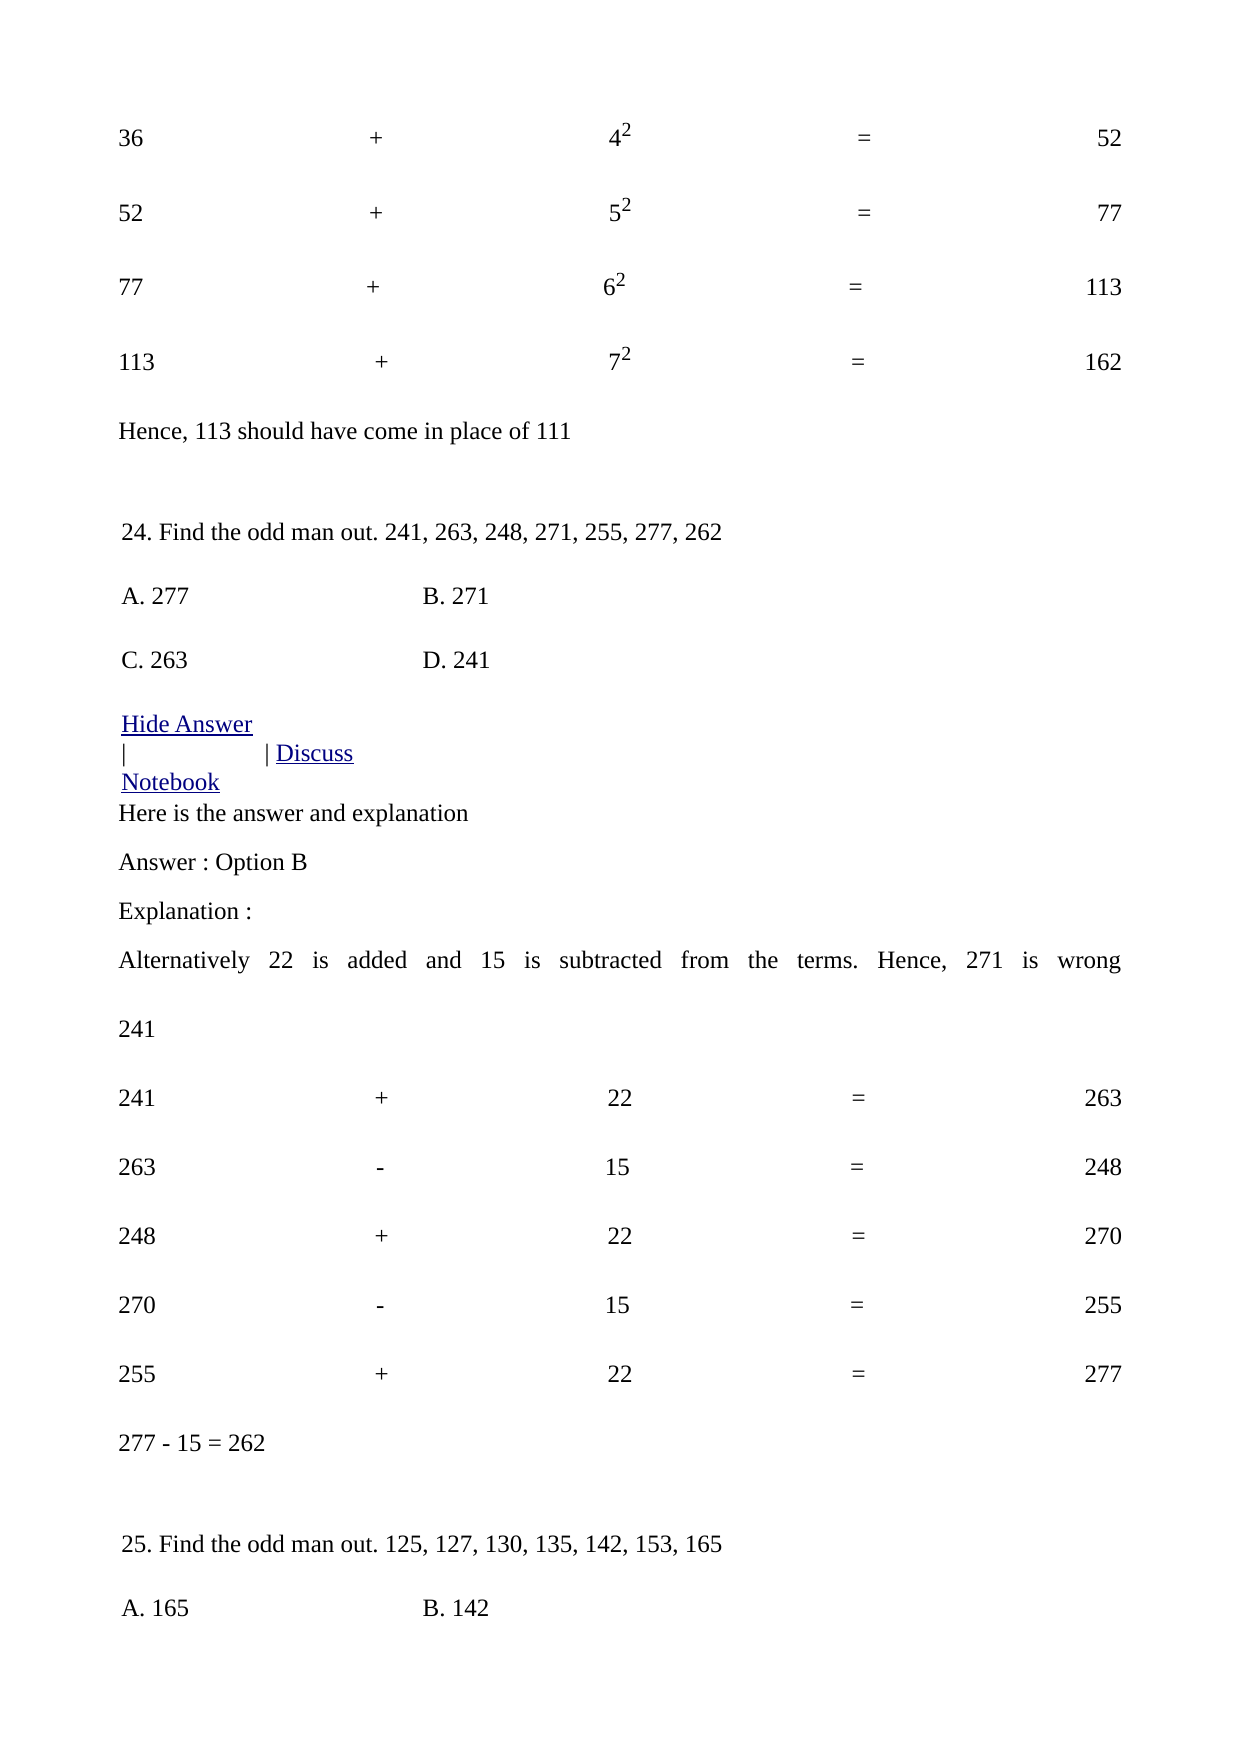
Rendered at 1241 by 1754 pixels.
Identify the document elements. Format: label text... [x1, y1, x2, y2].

table_cell A. 165 [118, 1590, 419, 1625]
text Explanation : [118, 896, 1122, 925]
text Alternatively 22 is added and 15 is subtracted from the terms. Hence, 271 is wrong 241 241 + 22 = 263 263 - 15 = 248 248 + 22 = 270 270 - 15 = 255 255 + 22 = 277 277 - 15 = 262 [118, 946, 1122, 1457]
table_cell B. 142 [420, 1590, 733, 1625]
table_cell B. 271 [420, 578, 733, 642]
table_header Hide Answer | Notebook [118, 706, 261, 798]
text Answer : Option B [118, 847, 1122, 876]
table_header | Discuss [261, 706, 364, 798]
text 36 + 42 = 52 52 + 52 = 77 77 + 62 = 113 113 + 72 = 162 Hence, 113 should have come in place of 111 [118, 118, 1122, 445]
table_header 25. Find the odd man out. 125, 127, 130, 135, 142, 153, 165 [118, 1526, 733, 1590]
text Here is the answer and explanation [118, 798, 1122, 827]
table_header 24. Find the odd man out. 241, 263, 248, 271, 255, 277, 262 [118, 514, 733, 578]
table_cell A. 277 [118, 578, 419, 642]
table_cell D. 241 [420, 642, 733, 706]
table_cell C. 263 [118, 642, 419, 706]
